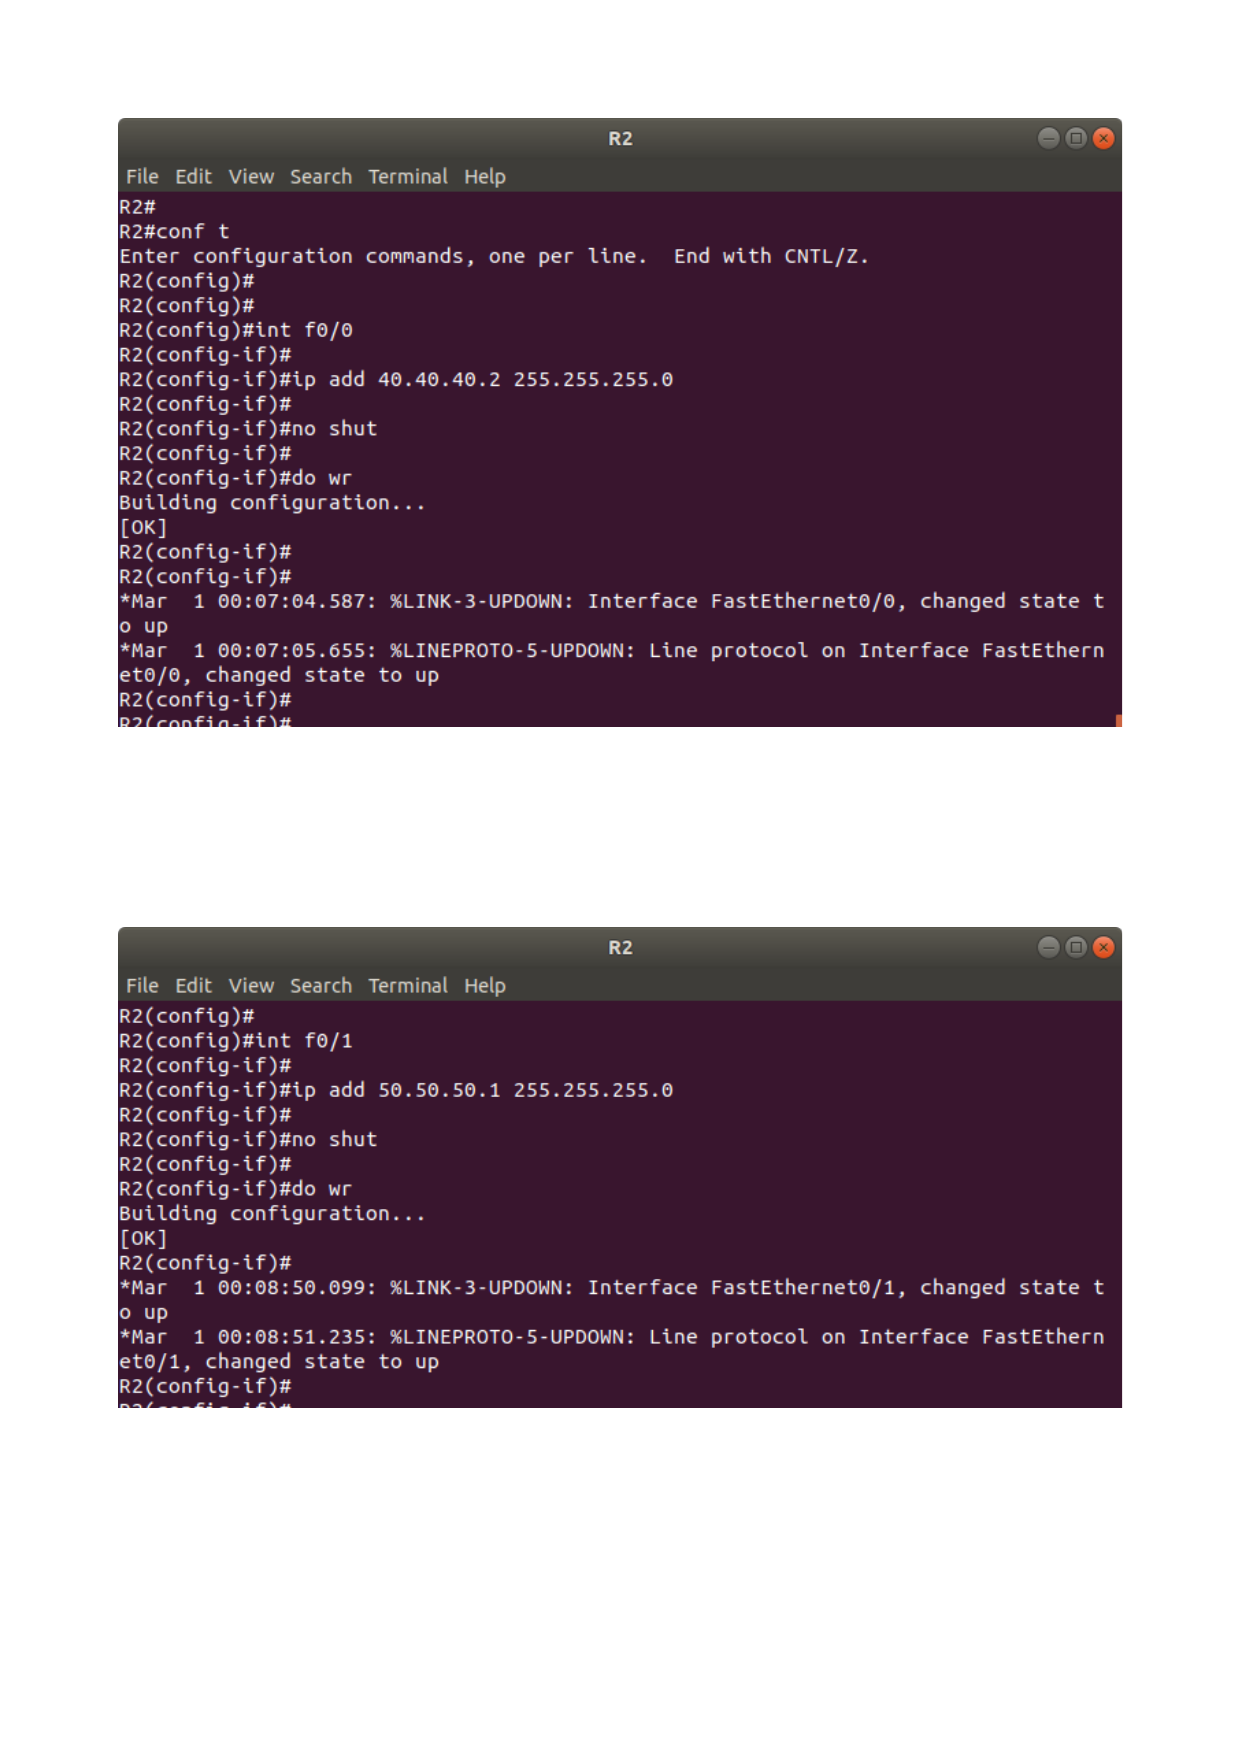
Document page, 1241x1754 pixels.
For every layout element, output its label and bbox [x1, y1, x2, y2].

picture [118, 118, 1123, 727]
picture [118, 927, 1123, 1408]
